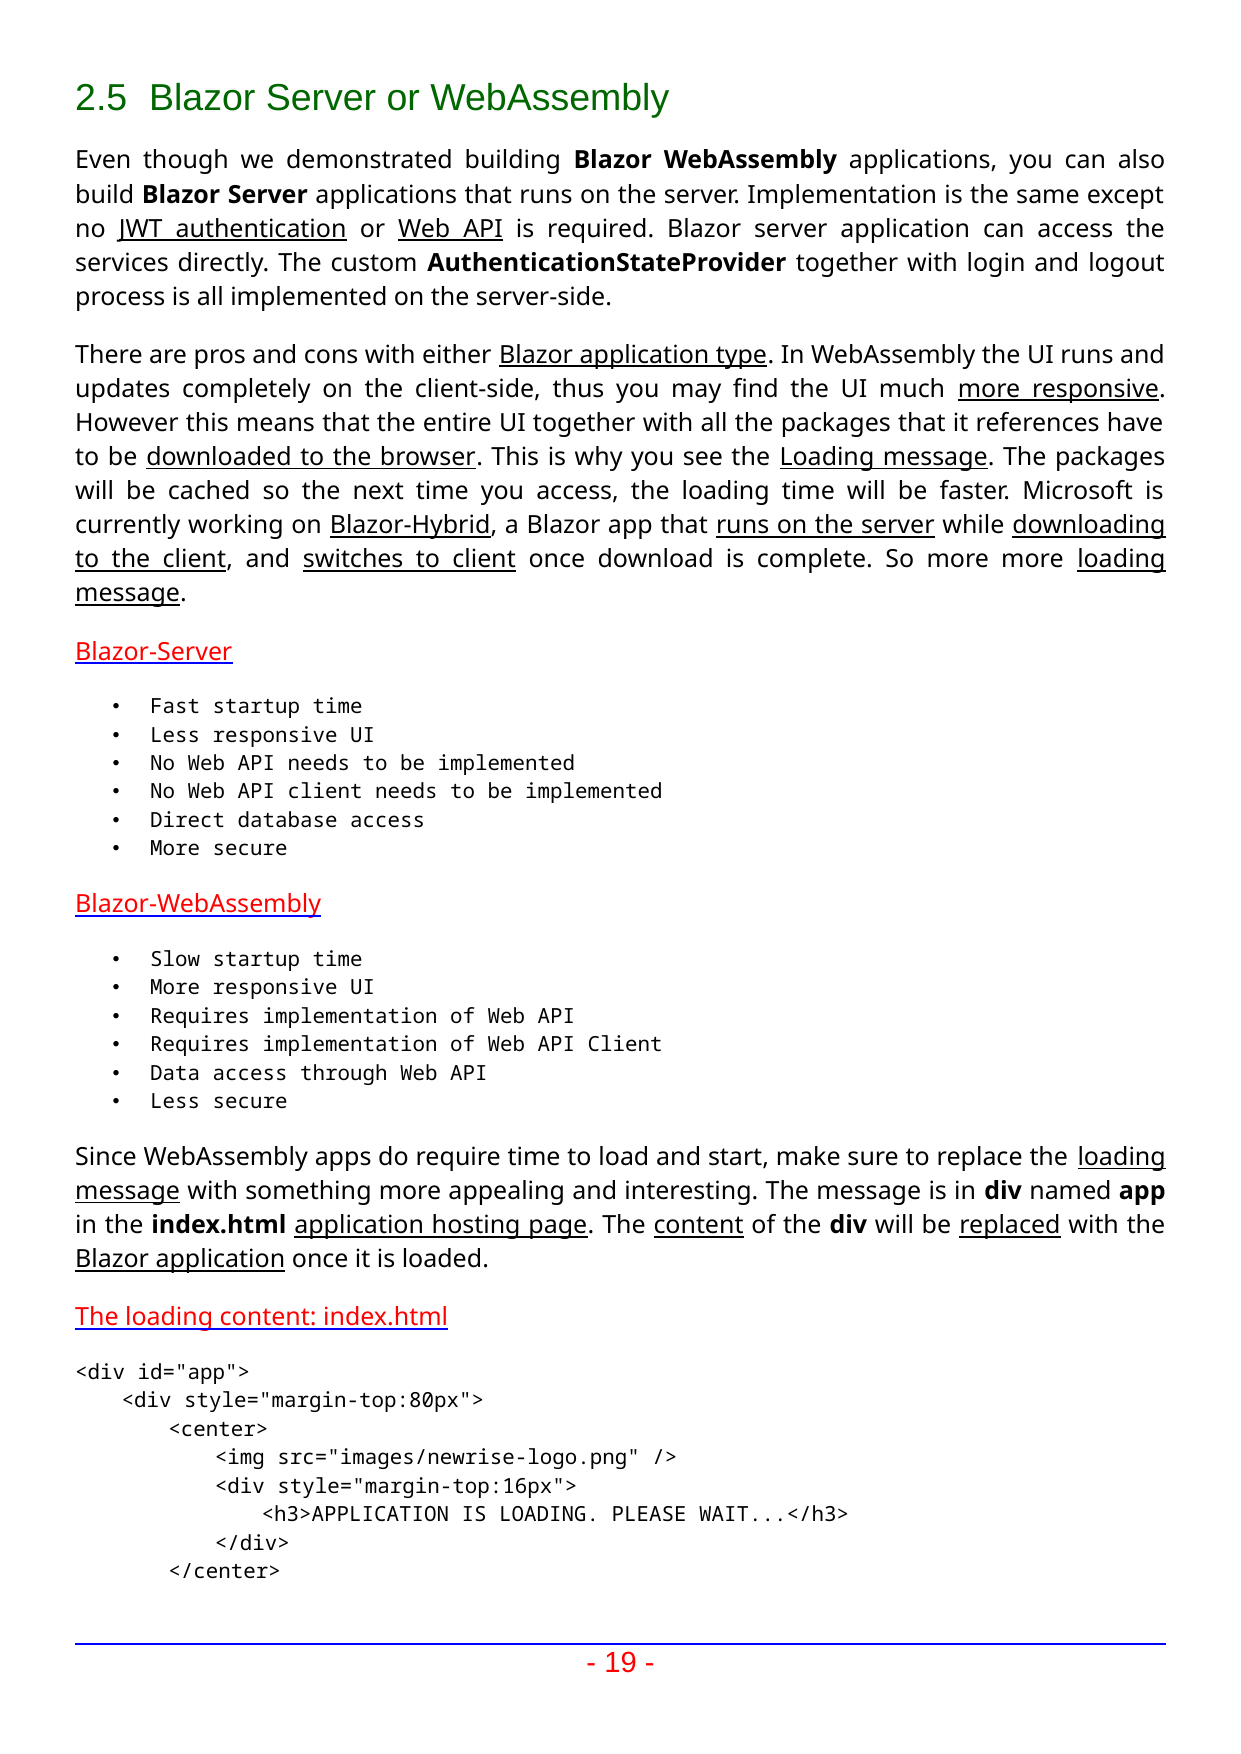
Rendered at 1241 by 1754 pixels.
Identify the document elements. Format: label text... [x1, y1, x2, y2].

list Slow startup time [112, 944, 1166, 972]
text Since WebAssembly apps do require time to load and start, make sure to replace the loading message with something more appealing and interesting. The message is in div named app in the index.html application hosting page. The content of the div will be replaced with the Blazor application once it is loaded. [75, 1139, 1166, 1275]
list More secure [112, 833, 1166, 862]
text <center> [75, 1414, 1166, 1442]
list Requires implementation of Web API [112, 1001, 1166, 1029]
text <div style="margin-top:80px"> [75, 1386, 1166, 1414]
list Direct database access [112, 805, 1166, 833]
text 2.5 Blazor Server or WebAssembly [75, 75, 1166, 118]
text Blazor-WebAssembly [75, 886, 1166, 920]
text <h3>APPLICATION IS LOADING. PLEASE WAIT...</h3> [75, 1499, 1166, 1528]
list More responsive UI [112, 972, 1166, 1001]
list Less secure [112, 1086, 1166, 1115]
text Blazor-Server [75, 633, 1166, 667]
text The loading content: index.html [75, 1299, 1166, 1333]
list No Web API needs to be implemented [112, 748, 1166, 777]
text <div id="app"> [75, 1357, 1166, 1386]
list Data access through Web API [112, 1058, 1166, 1086]
text Even though we demonstrated building Blazor WebAssembly applications, you can also build Blazor Server applications that runs on the server. Implementation is the same except no JWT authentication or Web API is required. Blazor server application can access the services directly. The custom AuthenticationStateProvider together with login and logout process is all implemented on the server-side. [75, 142, 1166, 312]
list Fast startup time [112, 691, 1166, 720]
list Requires implementation of Web API Client [112, 1029, 1166, 1058]
text <div style="margin-top:16px"> [75, 1471, 1166, 1499]
text There are pros and cons with either Blazor application type. In WebAssembly the UI runs and updates completely on the client-side, thus you may find the UI much more responsive. However this means that the entire UI together with all the packages that it references have to be downloaded to the browser. This is why you see the Loading message. The packages will be cached so the next time you access, the loading time will be faster. Microsoft is currently working on Blazor-Hybrid, a Blazor app that runs on the server while downloading to the client, and switches to client once download is complete. So more more loading message. [75, 337, 1166, 609]
text <img src="images/newrise-logo.png" /> [75, 1442, 1166, 1471]
list No Web API client needs to be implemented [112, 777, 1166, 805]
text </div> [75, 1528, 1166, 1556]
list Less responsive UI [112, 720, 1166, 748]
text </center> [75, 1556, 1166, 1585]
